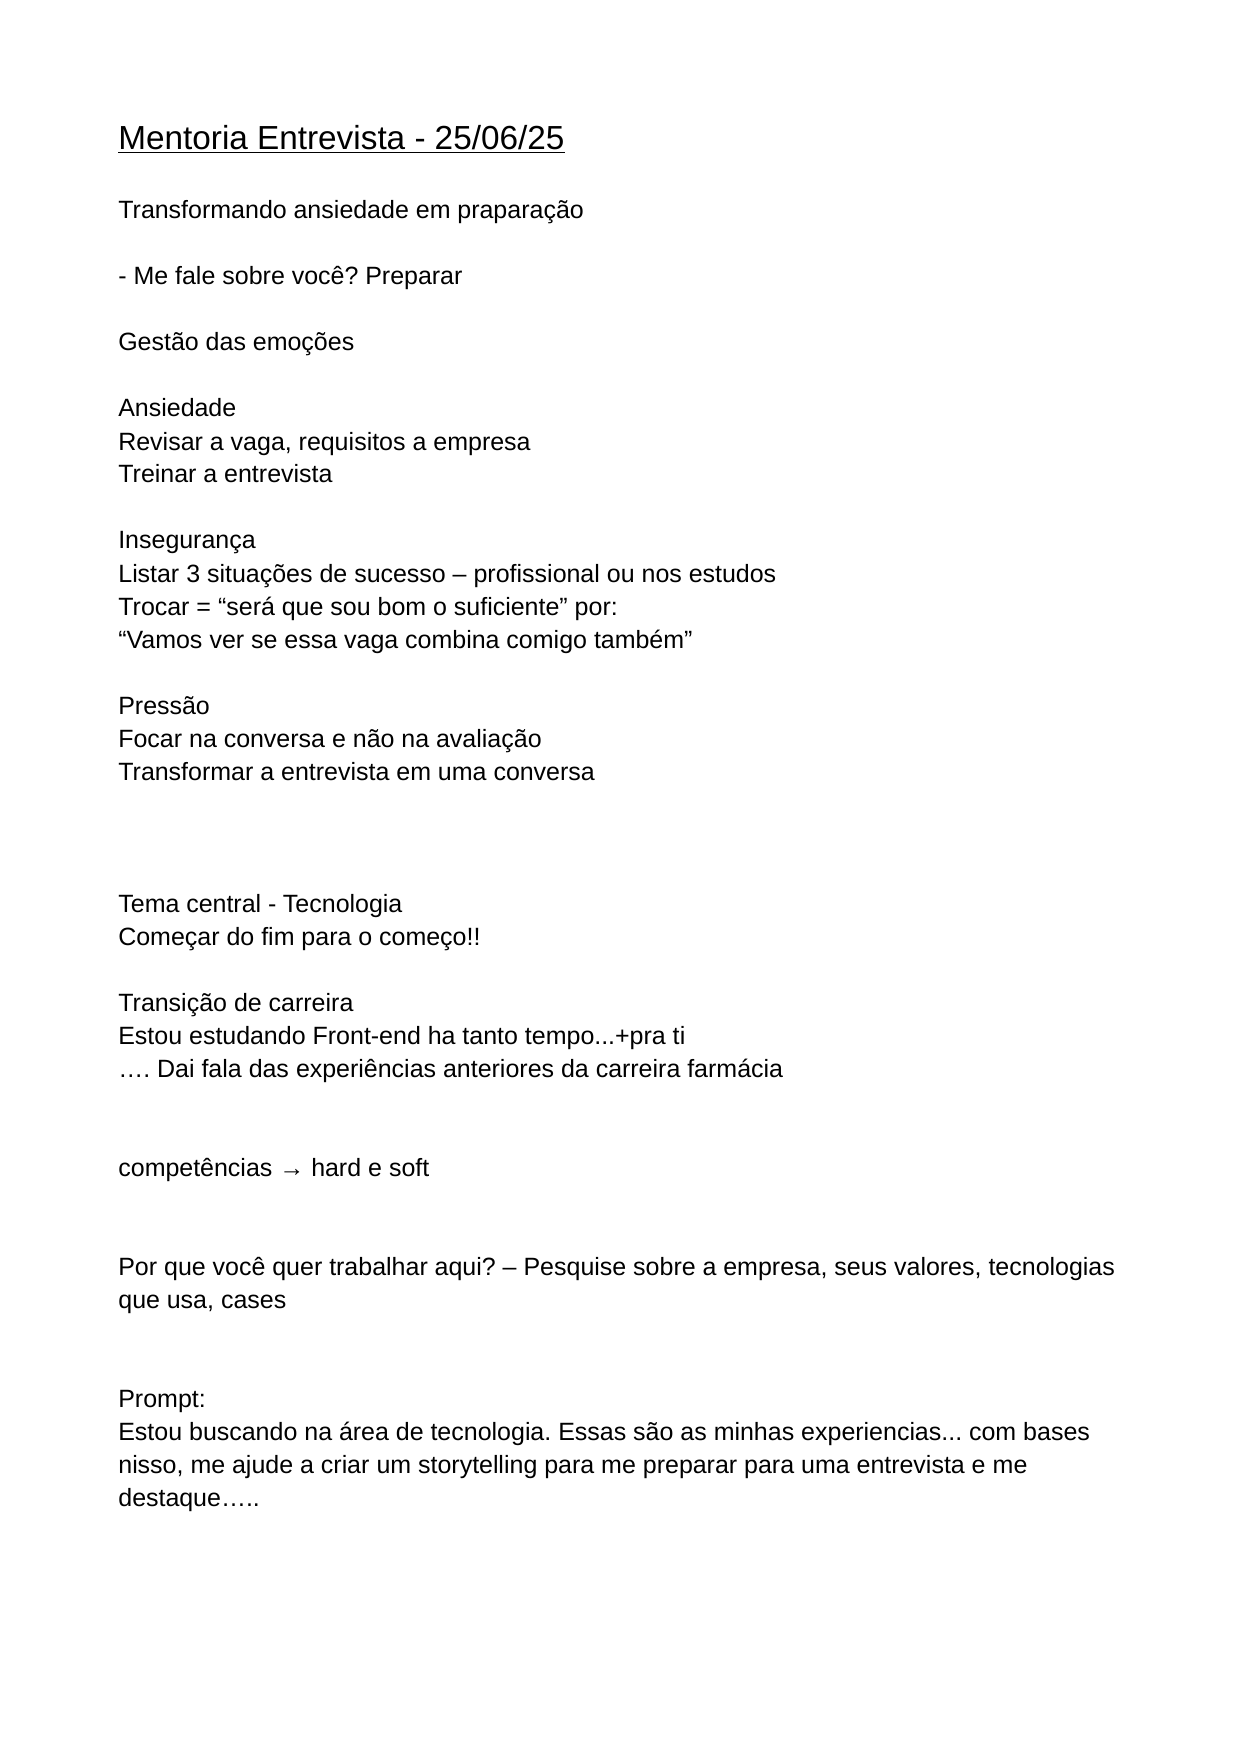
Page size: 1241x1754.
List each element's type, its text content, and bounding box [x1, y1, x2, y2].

text “Vamos ver se essa vaga combina comigo também” [118, 624, 1122, 653]
text Gestão das emoções [118, 327, 1122, 356]
text Tema central - Tecnologia [118, 889, 1122, 917]
text Pressão [118, 691, 1122, 719]
text Focar na conversa e não na avaliação [118, 724, 1122, 752]
text Estou estudando Front-end ha tanto tempo...+pra ti [118, 1021, 1122, 1049]
text competências → hard e soft [118, 1153, 1122, 1182]
text Trocar = “será que sou bom o suficiente” por: [118, 592, 1122, 620]
text Mentoria Entrevista - 25/06/25 [118, 118, 1122, 157]
text Treinar a entrevista [118, 459, 1122, 488]
text Transformar a entrevista em uma conversa [118, 757, 1122, 785]
text Transição de carreira [118, 988, 1122, 1017]
text - Me fale sobre você? Preparar [118, 261, 1122, 290]
text Listar 3 situações de sucesso – profissional ou nos estudos [118, 558, 1122, 587]
text Estou buscando na área de tecnologia. Essas são as minhas experiencias... com bases nisso, me ajude a criar um storytelling para me preparar para uma entrevista e me destaque….. [118, 1417, 1122, 1512]
text Revisar a vaga, requisitos a empresa [118, 426, 1122, 455]
text Ansiedade [118, 393, 1122, 422]
text Prompt: [118, 1384, 1122, 1413]
text …. Dai fala das experiências anteriores da carreira farmácia [118, 1054, 1122, 1083]
text Por que você quer trabalhar aqui? – Pesquise sobre a empresa, seus valores, tecnologias que usa, cases [118, 1252, 1122, 1314]
text Começar do fim para o começo!! [118, 922, 1122, 951]
text Insegurança [118, 526, 1122, 554]
text Transformando ansiedade em praparação [118, 195, 1122, 224]
